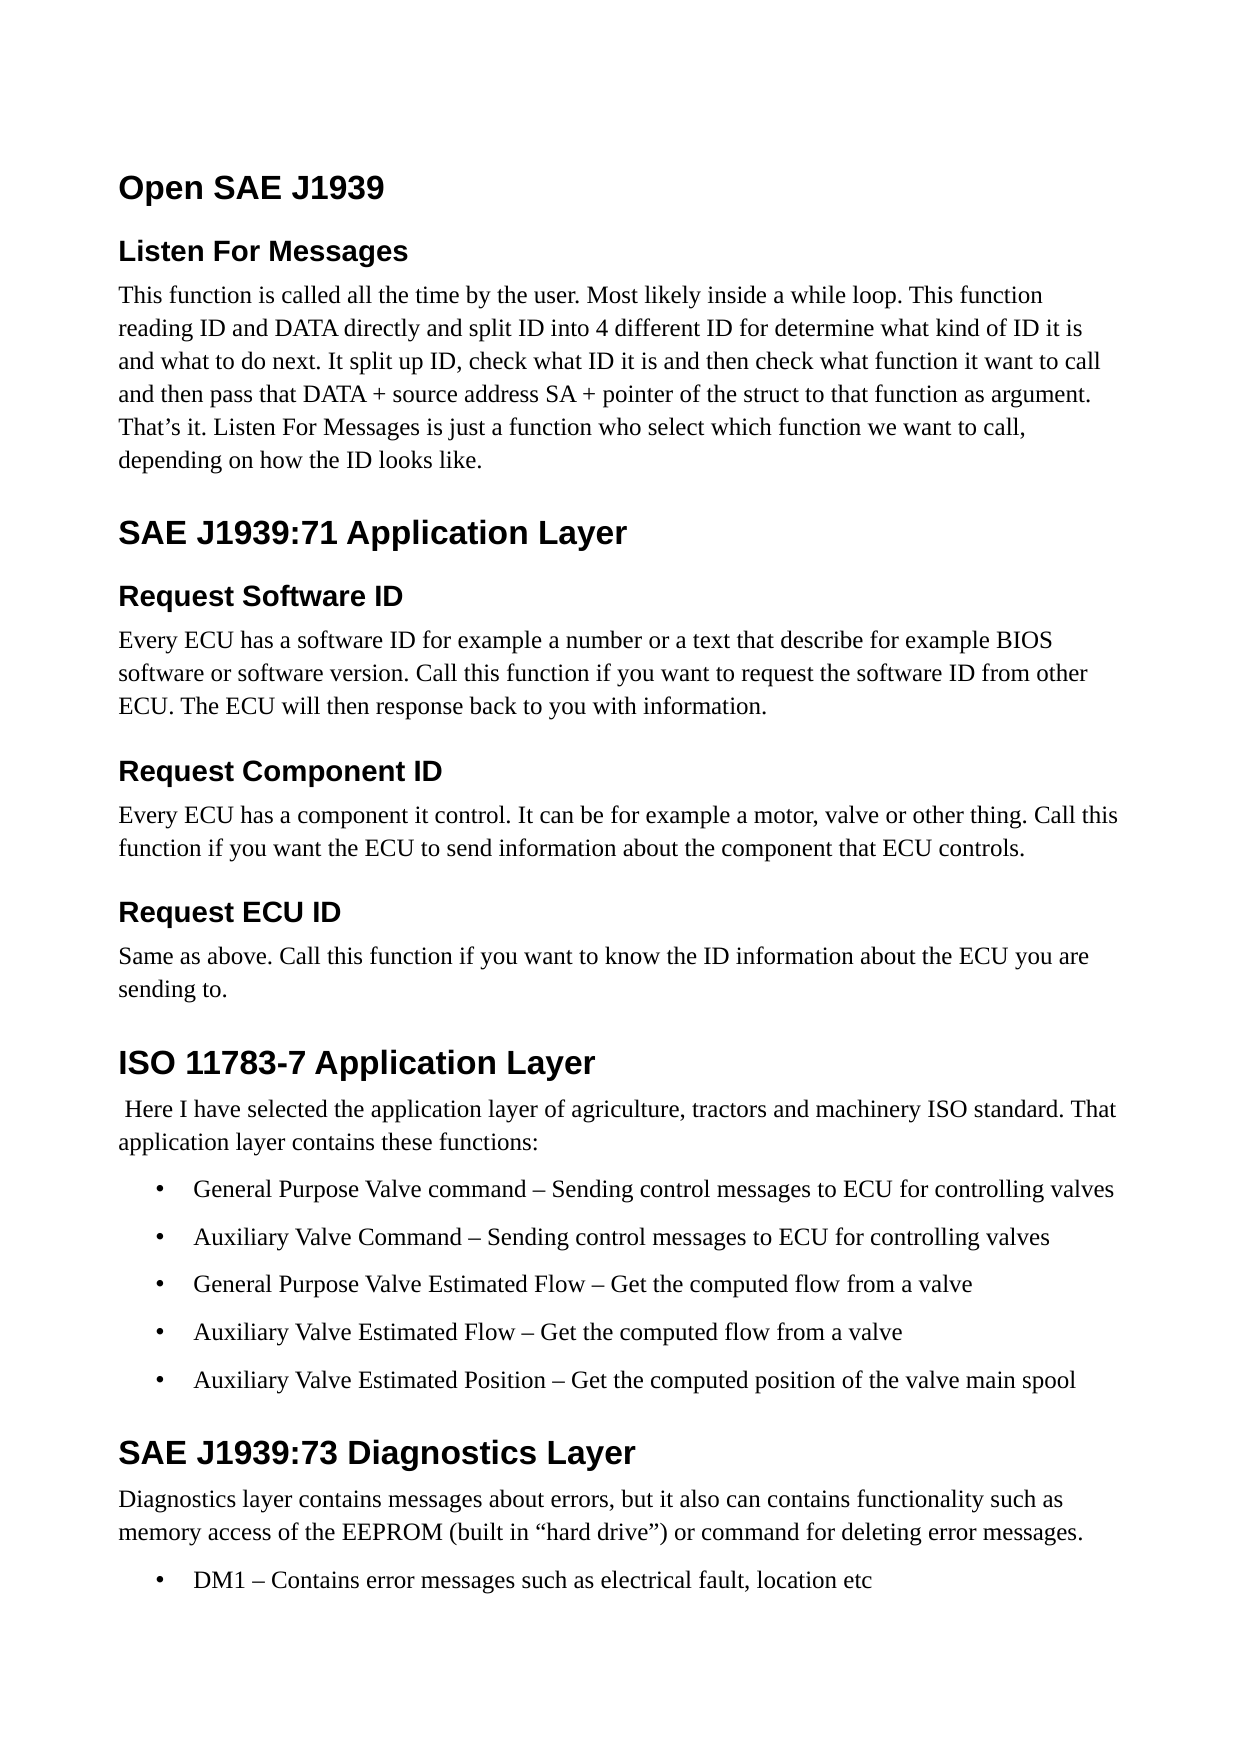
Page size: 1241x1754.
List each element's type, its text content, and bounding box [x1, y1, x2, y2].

text This function is called all the time by the user. Most likely inside a while loop. This function reading ID and DATA directly and split ID into 4 different ID for determine what kind of ID it is and what to do next. It split up ID, check what ID it is and then check what function it want to call and then pass that DATA + source address SA + pointer of the struct to that function as argument. That’s it. Listen For Messages is just a function who select which function we want to call, depending on how the ID looks like. [118, 280, 1122, 473]
subtitle SAE J1939:71 Application Layer [118, 513, 1122, 552]
subtitle Request Software ID [118, 579, 1122, 613]
text Here I have selected the application layer of agriculture, tractors and machinery ISO standard. That application layer contains these functions: [118, 1094, 1122, 1156]
text Every ECU has a software ID for example a number or a text that describe for example BIOS software or software version. Call this function if you want to request the software ID from other ECU. The ECU will then response back to you with information. [118, 625, 1122, 720]
list General Purpose Valve Estimated Flow – Get the computed flow from a valve [156, 1269, 1122, 1298]
list General Purpose Valve command – Sending control messages to ECU for controlling valves [156, 1174, 1122, 1203]
text Every ECU has a component it control. It can be for example a motor, valve or other thing. Call this function if you want the ECU to send information about the component that ECU controls. [118, 800, 1122, 861]
text Diagnostics layer contains messages about errors, but it also can contains functionality such as memory access of the EEPROM (built in “hard drive”) or command for deleting error messages. [118, 1484, 1122, 1546]
list Auxiliary Valve Command – Sending control messages to ECU for controlling valves [156, 1222, 1122, 1251]
list DM1 – Contains error messages such as electrical fault, location etc [156, 1565, 1122, 1594]
subtitle Request ECU ID [118, 895, 1122, 929]
subtitle SAE J1939:73 Diagnostics Layer [118, 1433, 1122, 1472]
subtitle Open SAE J1939 [118, 168, 1122, 206]
subtitle Request Component ID [118, 753, 1122, 787]
subtitle Listen For Messages [118, 233, 1122, 267]
text Same as above. Call this function if you want to know the ID information about the ECU you are sending to. [118, 941, 1122, 1003]
list Auxiliary Valve Estimated Position – Get the computed position of the valve main spool [156, 1365, 1122, 1393]
list Auxiliary Valve Estimated Flow – Get the computed flow from a valve [156, 1317, 1122, 1346]
subtitle ISO 11783-7 Application Layer [118, 1043, 1122, 1081]
